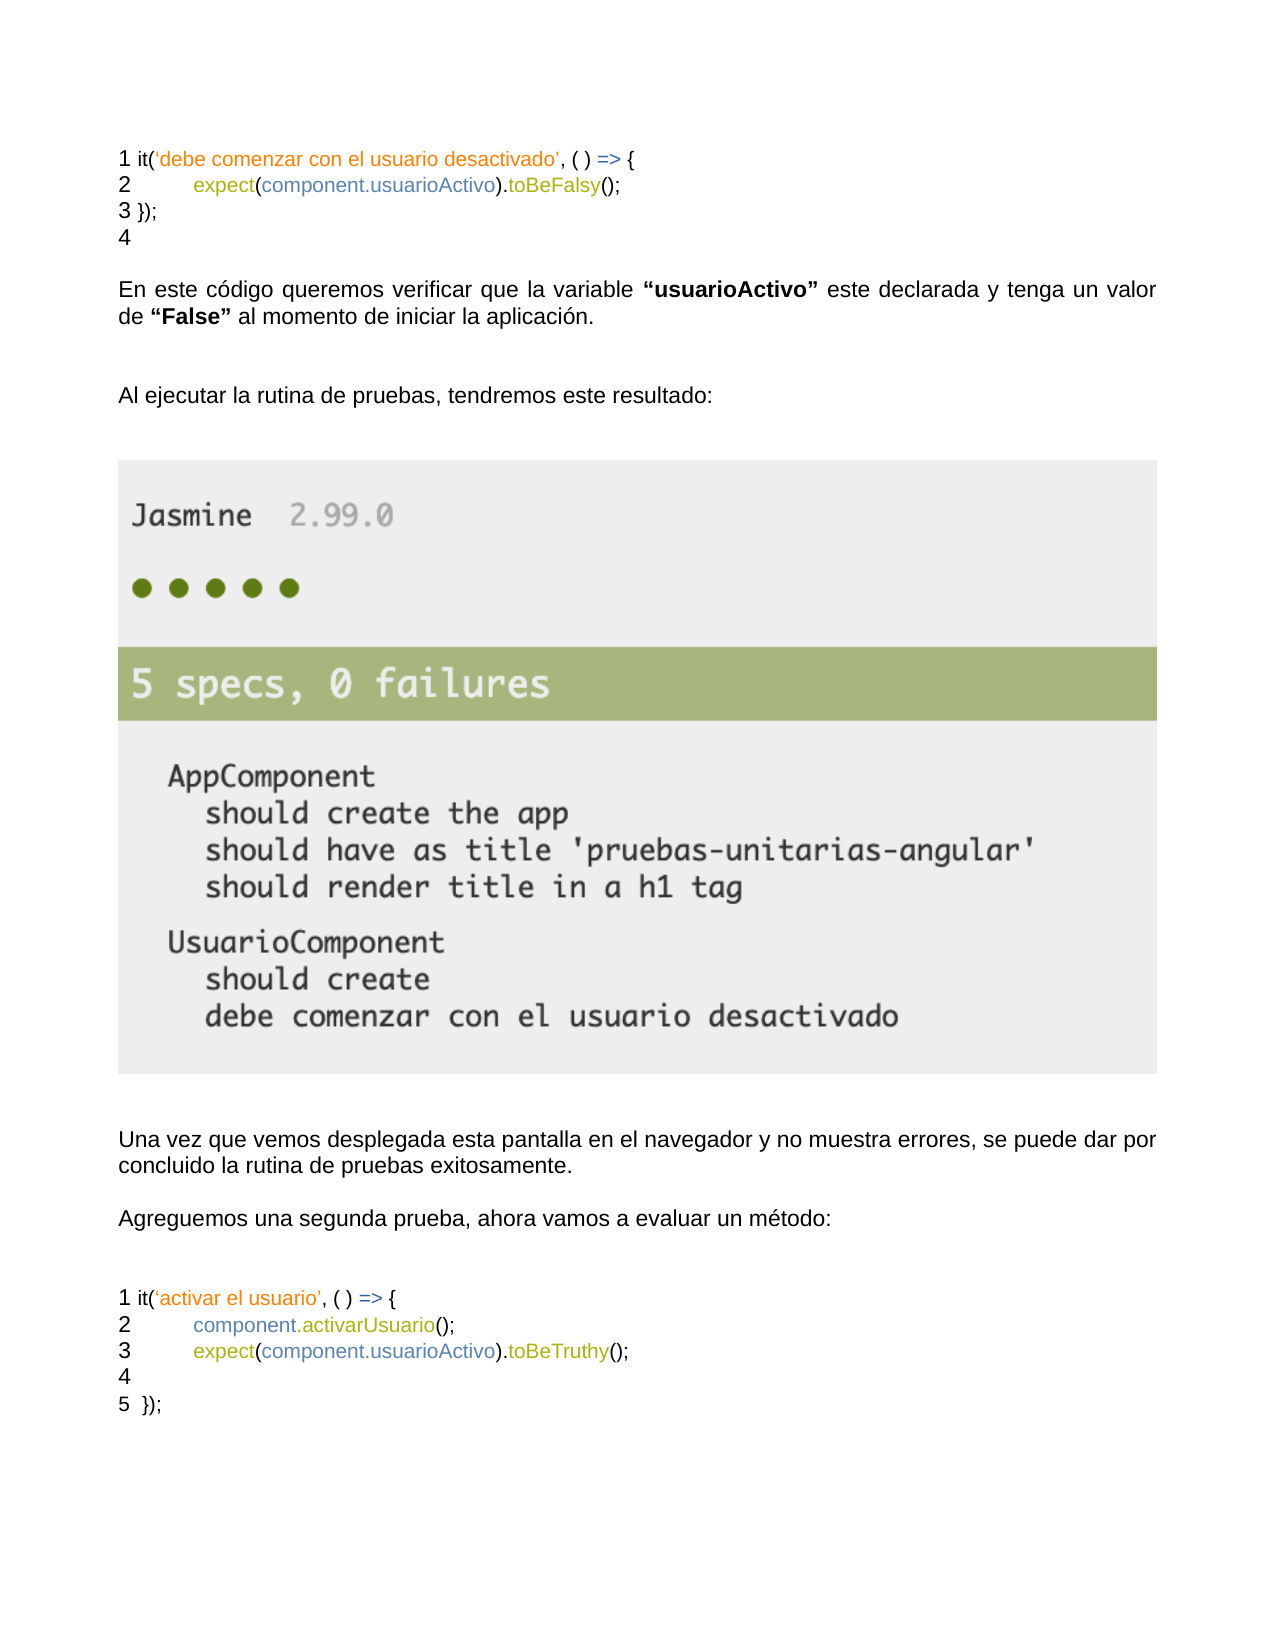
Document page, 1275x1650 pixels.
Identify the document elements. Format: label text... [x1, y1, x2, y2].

text Al ejecutar la rutina de pruebas, tendremos este resultado: [118, 382, 1157, 408]
text 3 expect(component.usuarioActivo).toBeTruthy(); [118, 1337, 1157, 1363]
text 1 it(‘activar el usuario’, ( ) => { [118, 1284, 1157, 1311]
text Una vez que vemos desplegada esta pantalla en el navegador y no muestra errores, se puede dar por concluido la rutina de pruebas exitosamente. [118, 1126, 1157, 1179]
picture [118, 460, 1157, 1074]
text 4 [118, 1363, 1157, 1390]
text Agreguemos una segunda prueba, ahora vamos a evaluar un método: [118, 1205, 1157, 1232]
text 2 component.activarUsuario(); [118, 1311, 1157, 1337]
text 4 [118, 223, 1157, 250]
text 3 }); [118, 197, 1157, 223]
text 2 expect(component.usuarioActivo).toBeFalsy(); [118, 171, 1157, 197]
text En este código queremos verificar que la variable “usuarioActivo” este declarada y tenga un valor de “False” al momento de iniciar la aplicación. [118, 276, 1157, 329]
text 5 }); [118, 1390, 1157, 1416]
text 1 it(‘debe comenzar con el usuario desactivado’, ( ) => { [118, 144, 1157, 171]
